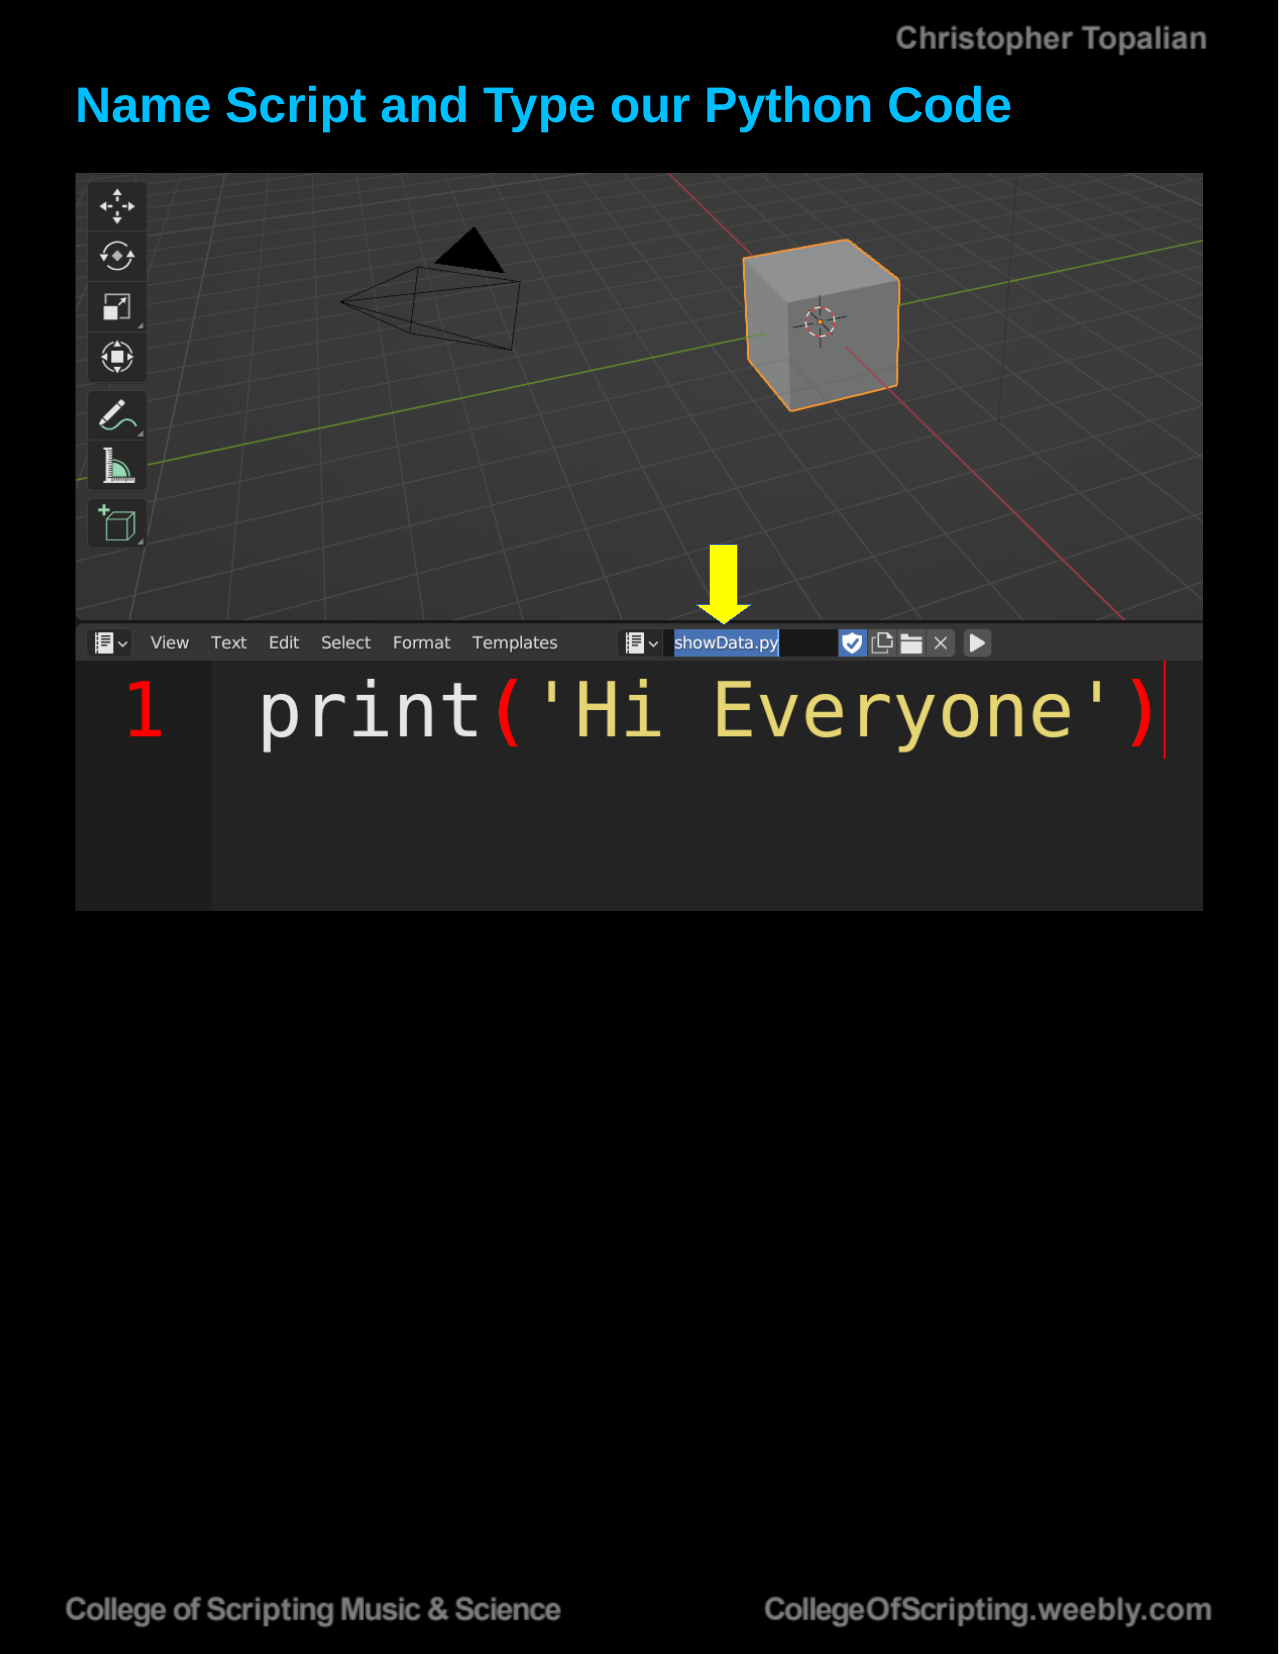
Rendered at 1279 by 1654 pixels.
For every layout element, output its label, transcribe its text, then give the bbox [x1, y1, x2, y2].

picture [75, 173, 1203, 911]
subtitle Name Script and Type our Python Code [75, 75, 1203, 132]
